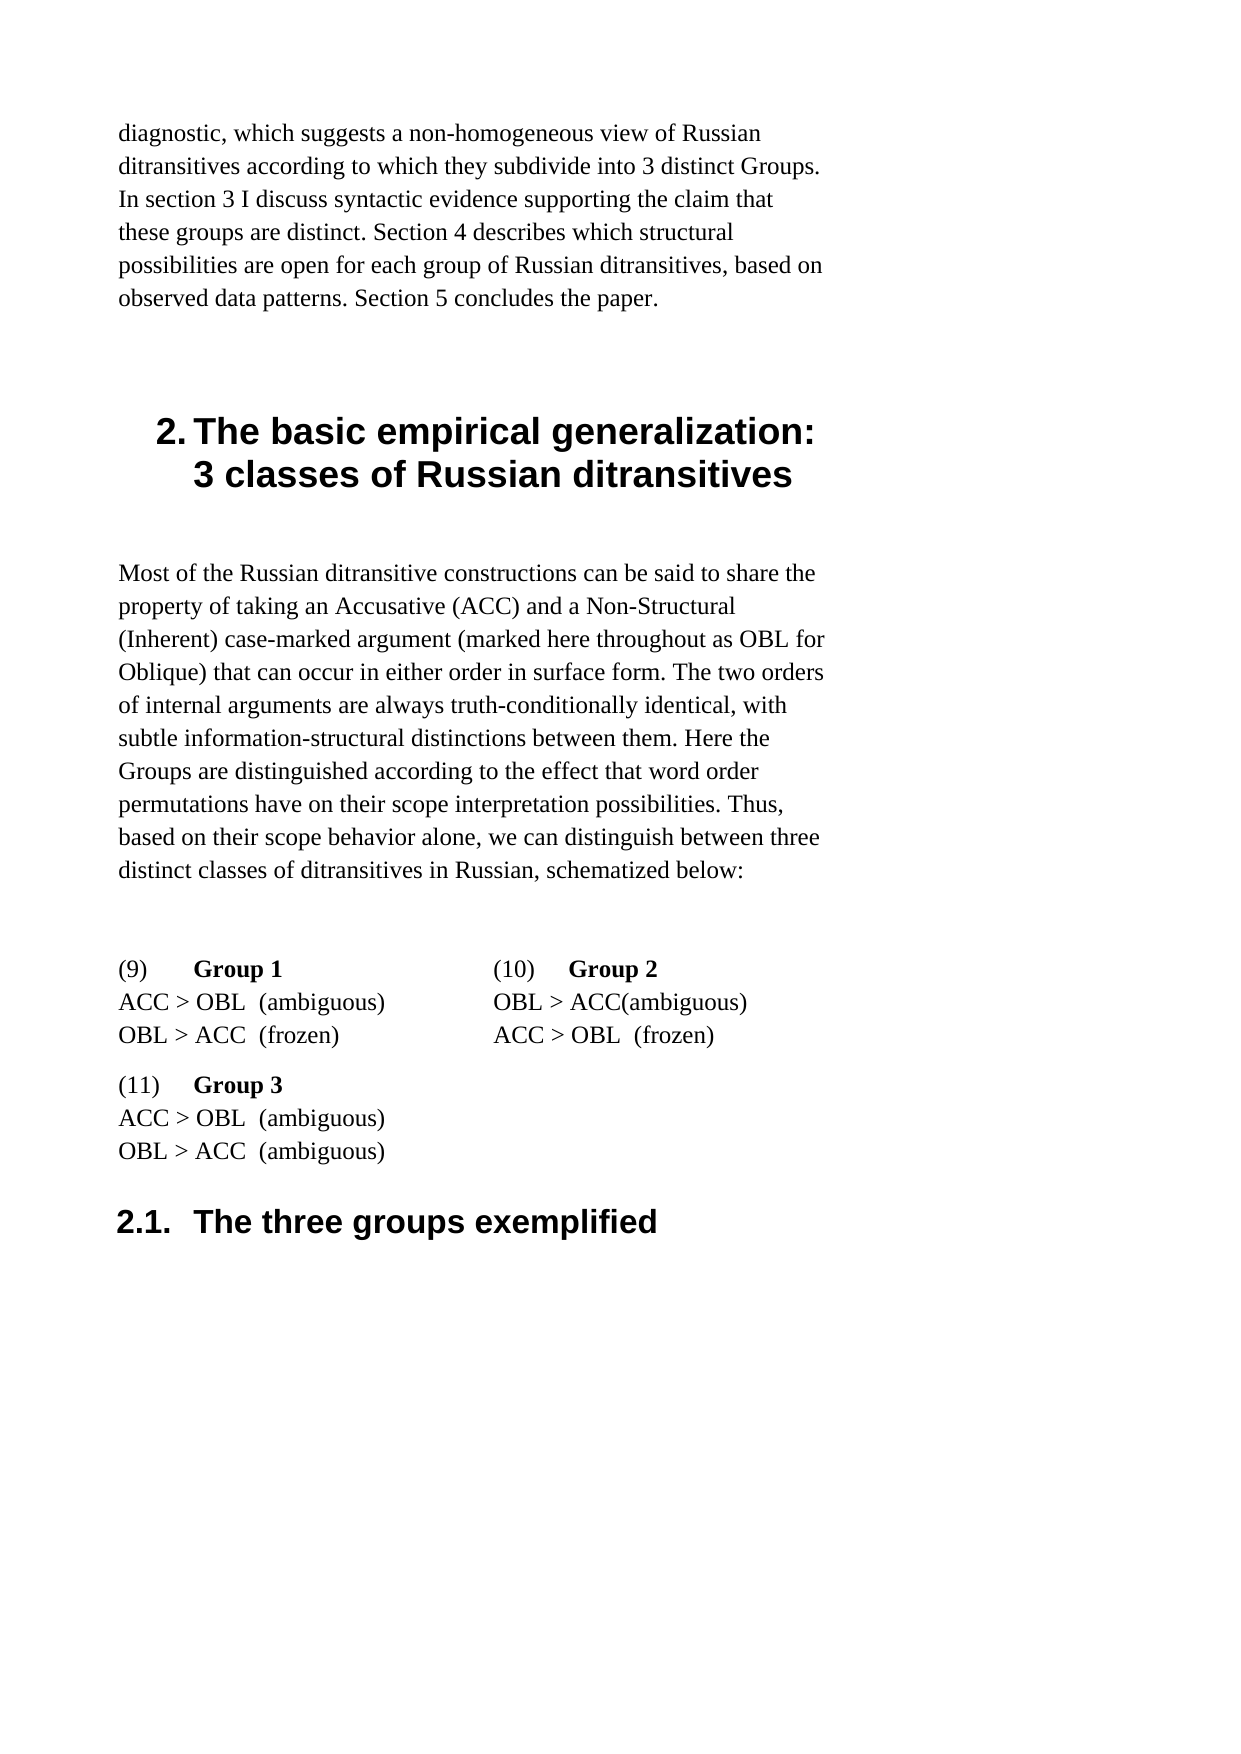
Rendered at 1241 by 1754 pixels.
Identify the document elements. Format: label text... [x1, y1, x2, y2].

text (9) Group 1 (10) Group 2 ACC > OBL (ambiguous) OBL > ACC(ambiguous) OBL > ACC (frozen) ACC > OBL (frozen) [118, 954, 827, 1049]
list The basic empirical generalization: 3 classes of Russian ditransitives [156, 409, 827, 496]
text (11) Group 3 ACC > OBL (ambiguous) OBL > ACC (ambiguous) [118, 1070, 827, 1165]
text diagnostic, which suggests a non-homogeneous view of Russian ditransitives according to which they subdivide into 3 distinct Groups. In section 3 I discuss syntactic evidence supporting the claim that these groups are distinct. Section 4 describes which structural possibilities are open for each group of Russian ditransitives, based on observed data patterns. Section 5 concludes the paper. [118, 118, 827, 312]
list The three groups exemplified [116, 1202, 827, 1241]
text Most of the Russian ditransitive constructions can be said to share the property of taking an Accusative (ACC) and a Non-Structural (Inherent) case-marked argument (marked here throughout as OBL for Oblique) that can occur in either order in surface form. The two orders of internal arguments are always truth-conditionally identical, with subtle information-structural distinctions between them. Here the Groups are distinguished according to the effect that word order permutations have on their scope interpretation possibilities. Thus, based on their scope behavior alone, we can distinguish between three distinct classes of ditransitives in Russian, schematized below: [118, 558, 827, 884]
